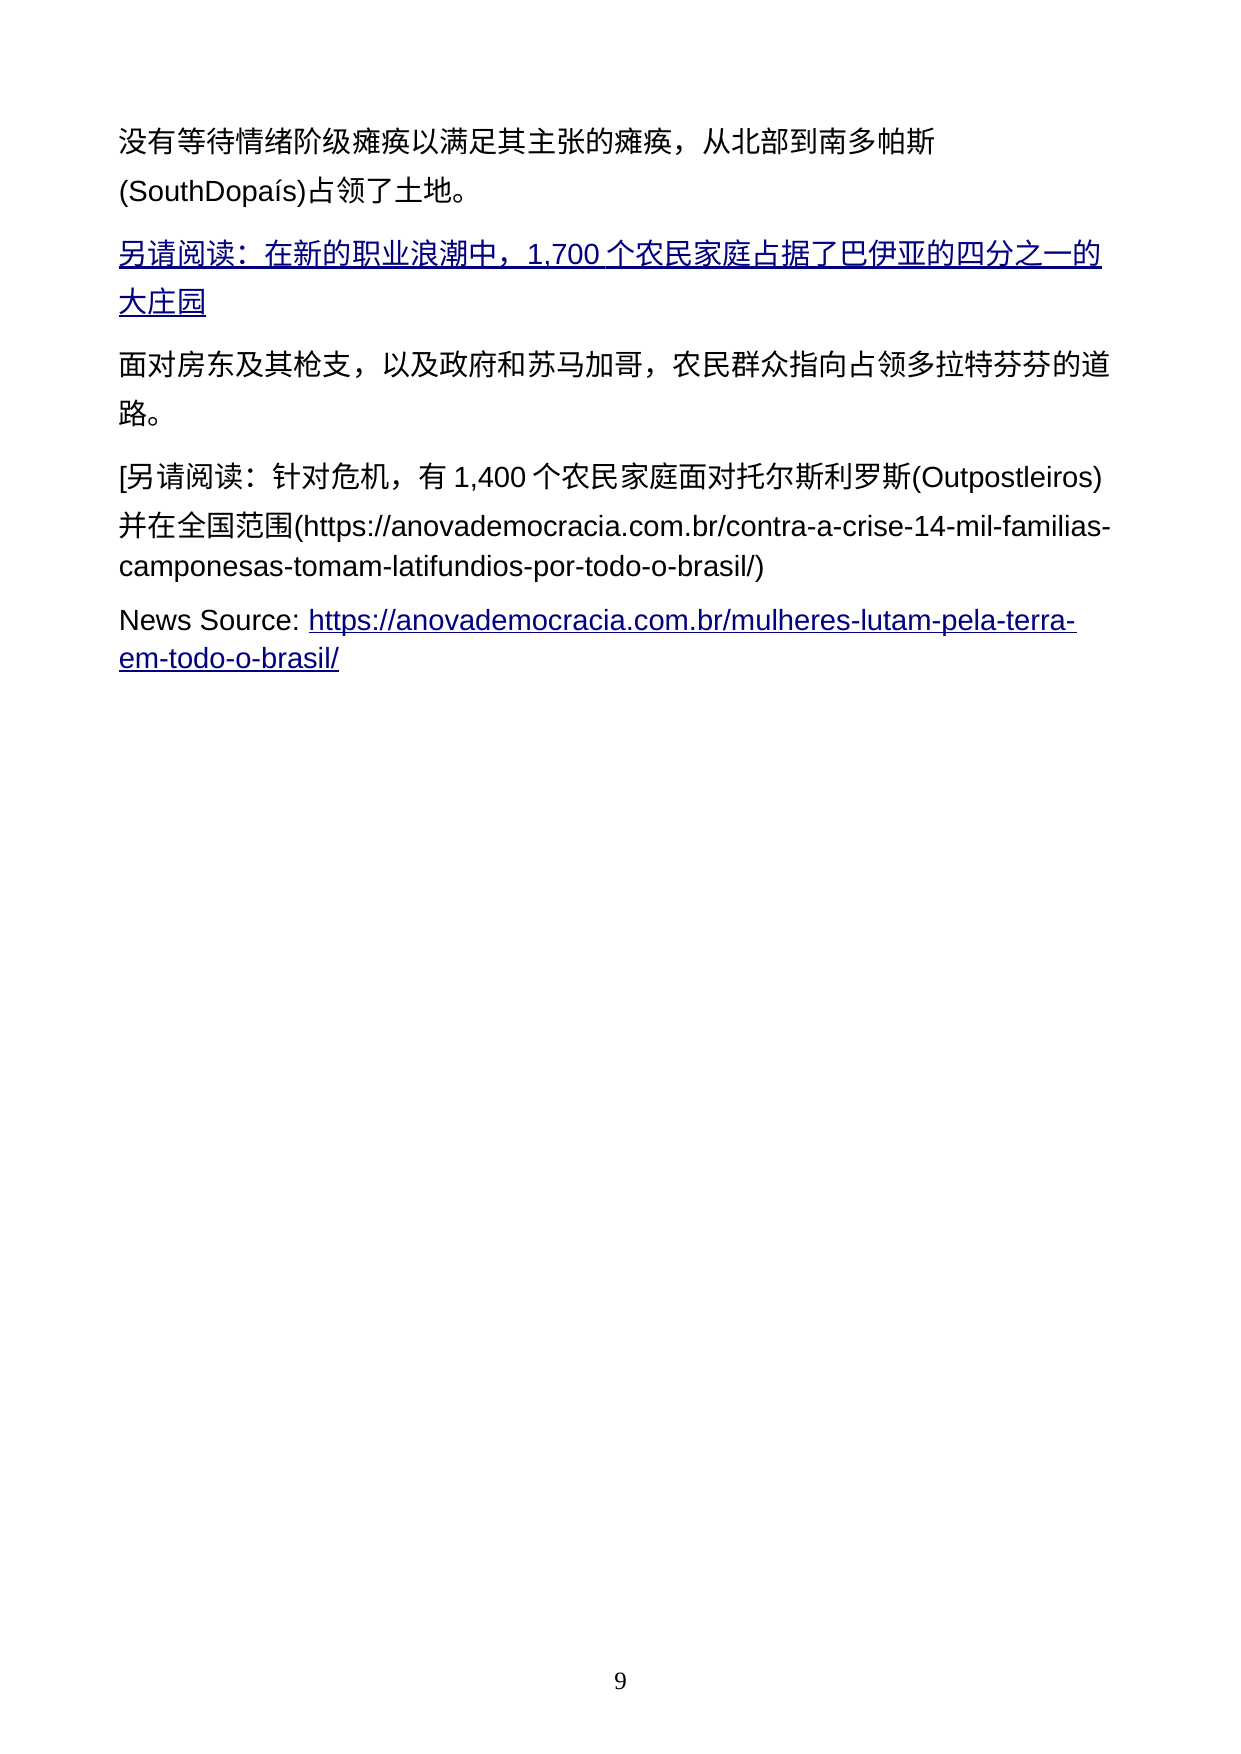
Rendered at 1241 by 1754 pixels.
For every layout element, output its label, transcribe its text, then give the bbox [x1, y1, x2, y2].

text 面对房东及其枪支，以及政府和苏马加哥，农民群众指向占领多拉特芬芬的道路。 [118, 342, 1122, 433]
text 另请阅读：在新的职业浪潮中，1,700个农民家庭占据了巴伊亚的四分之一的大庄园 [118, 230, 1122, 321]
text 没有等待情绪阶级瘫痪以满足其主张的瘫痪，从北部到南多帕斯(SouthDopaís)占领了土地。 [118, 118, 1122, 209]
text News Source: https://anovademocracia.com.br/mulheres-lutam-pela-terra-em-todo-o-brasil/ [118, 602, 1122, 674]
text [另请阅读：针对危机，有1,400个农民家庭面对托尔斯利罗斯(Outpostleiros)并在全国范围(https://anovademocracia.com.br/contra-a-crise-14-mil-familias-camponesas-tomam-latifundios-por-todo-o-brasil/) [118, 453, 1122, 583]
